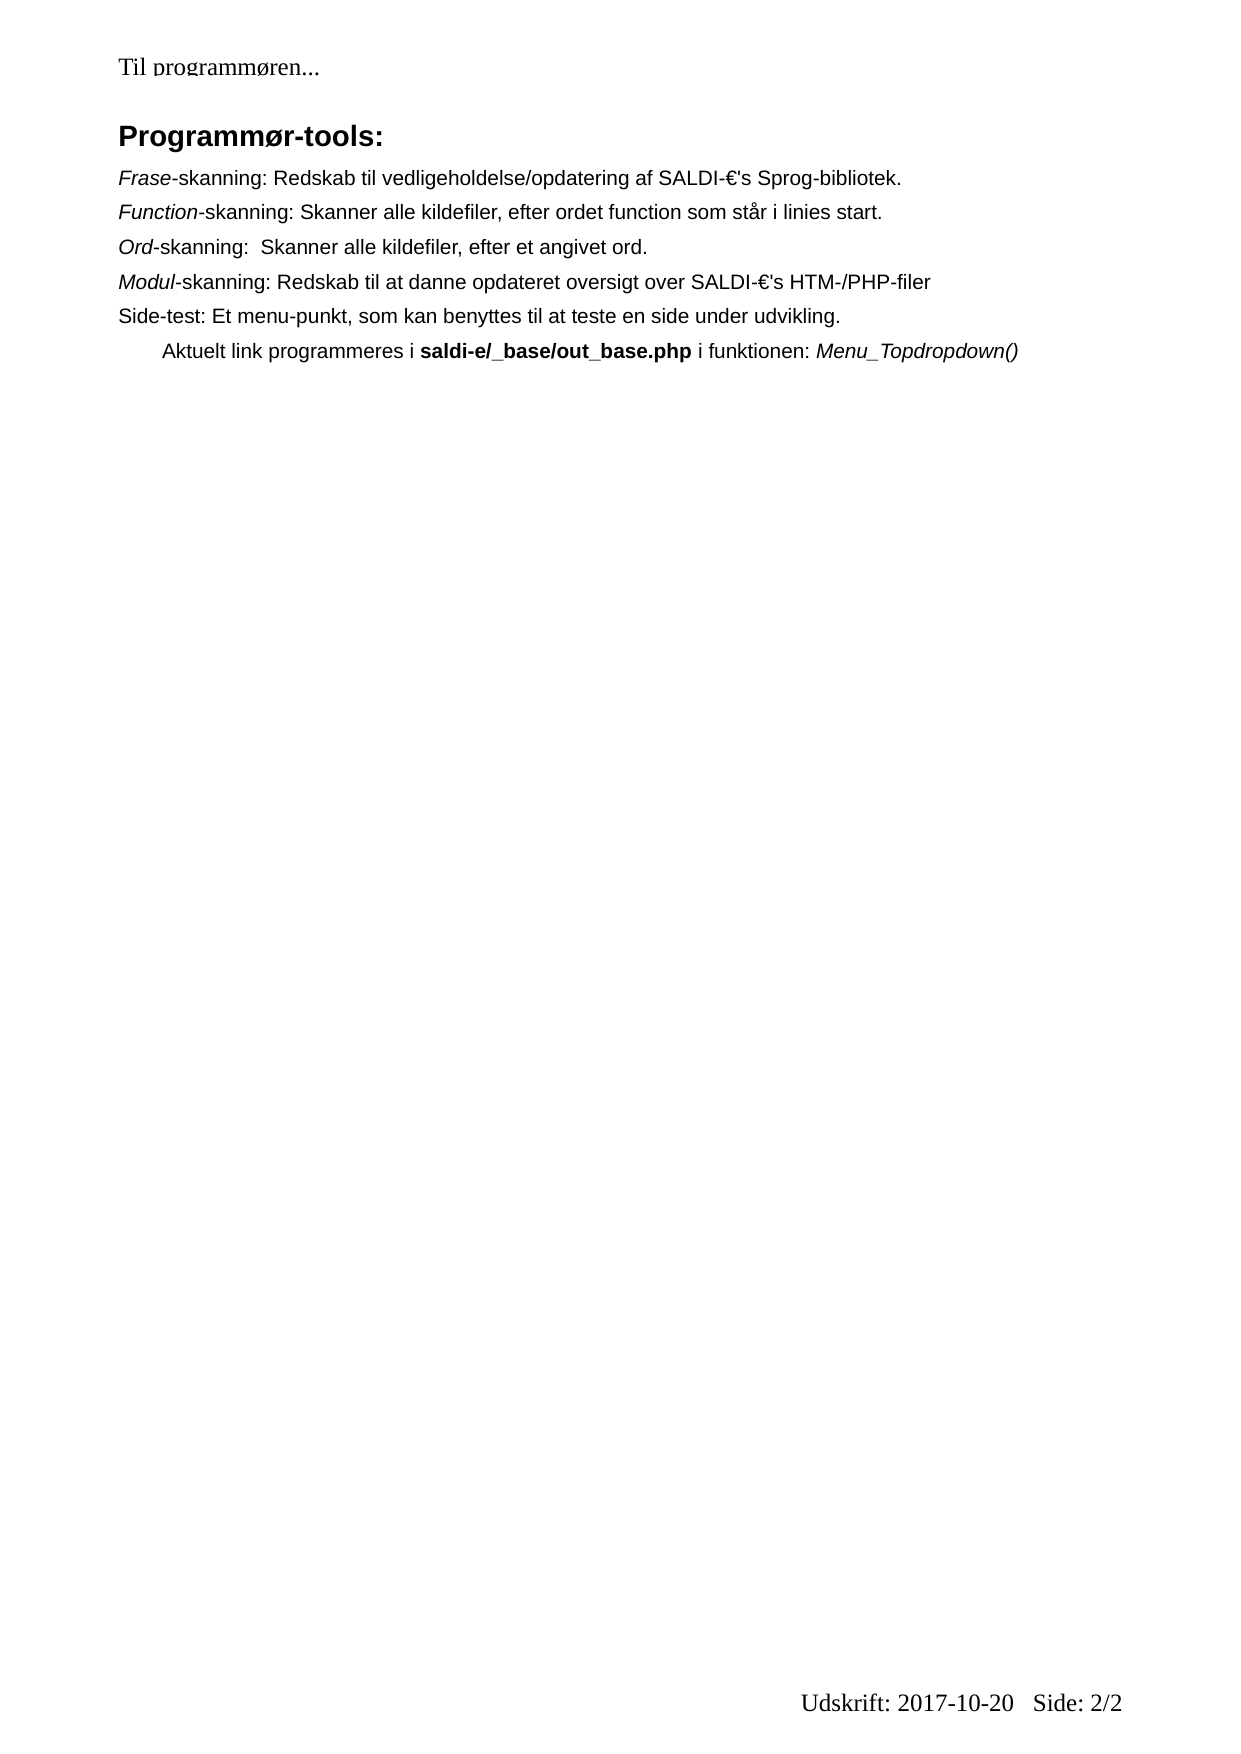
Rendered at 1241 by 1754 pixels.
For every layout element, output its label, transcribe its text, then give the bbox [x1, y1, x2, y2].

text Ord-skanning: Skanner alle kildefiler, efter et angivet ord. [118, 235, 1122, 259]
text Function-skanning: Skanner alle kildefiler, efter ordet function som står i linies start. [118, 200, 1122, 224]
subtitle Programmør-tools: [118, 119, 1122, 153]
text Modul-skanning: Redskab til at danne opdateret oversigt over SALDI-€'s HTM-/PHP-filer [118, 269, 1122, 293]
text Frase-skanning: Redskab til vedligeholdelse/opdatering af SALDI-€'s Sprog-bibliotek. [118, 166, 1122, 189]
text Aktuelt link programmeres i saldi-e/_base/out_base.php i funktionen: Menu_Topdropdown() [118, 339, 1122, 363]
text Side-test: Et menu-punkt, som kan benyttes til at teste en side under udvikling. [118, 304, 1122, 328]
